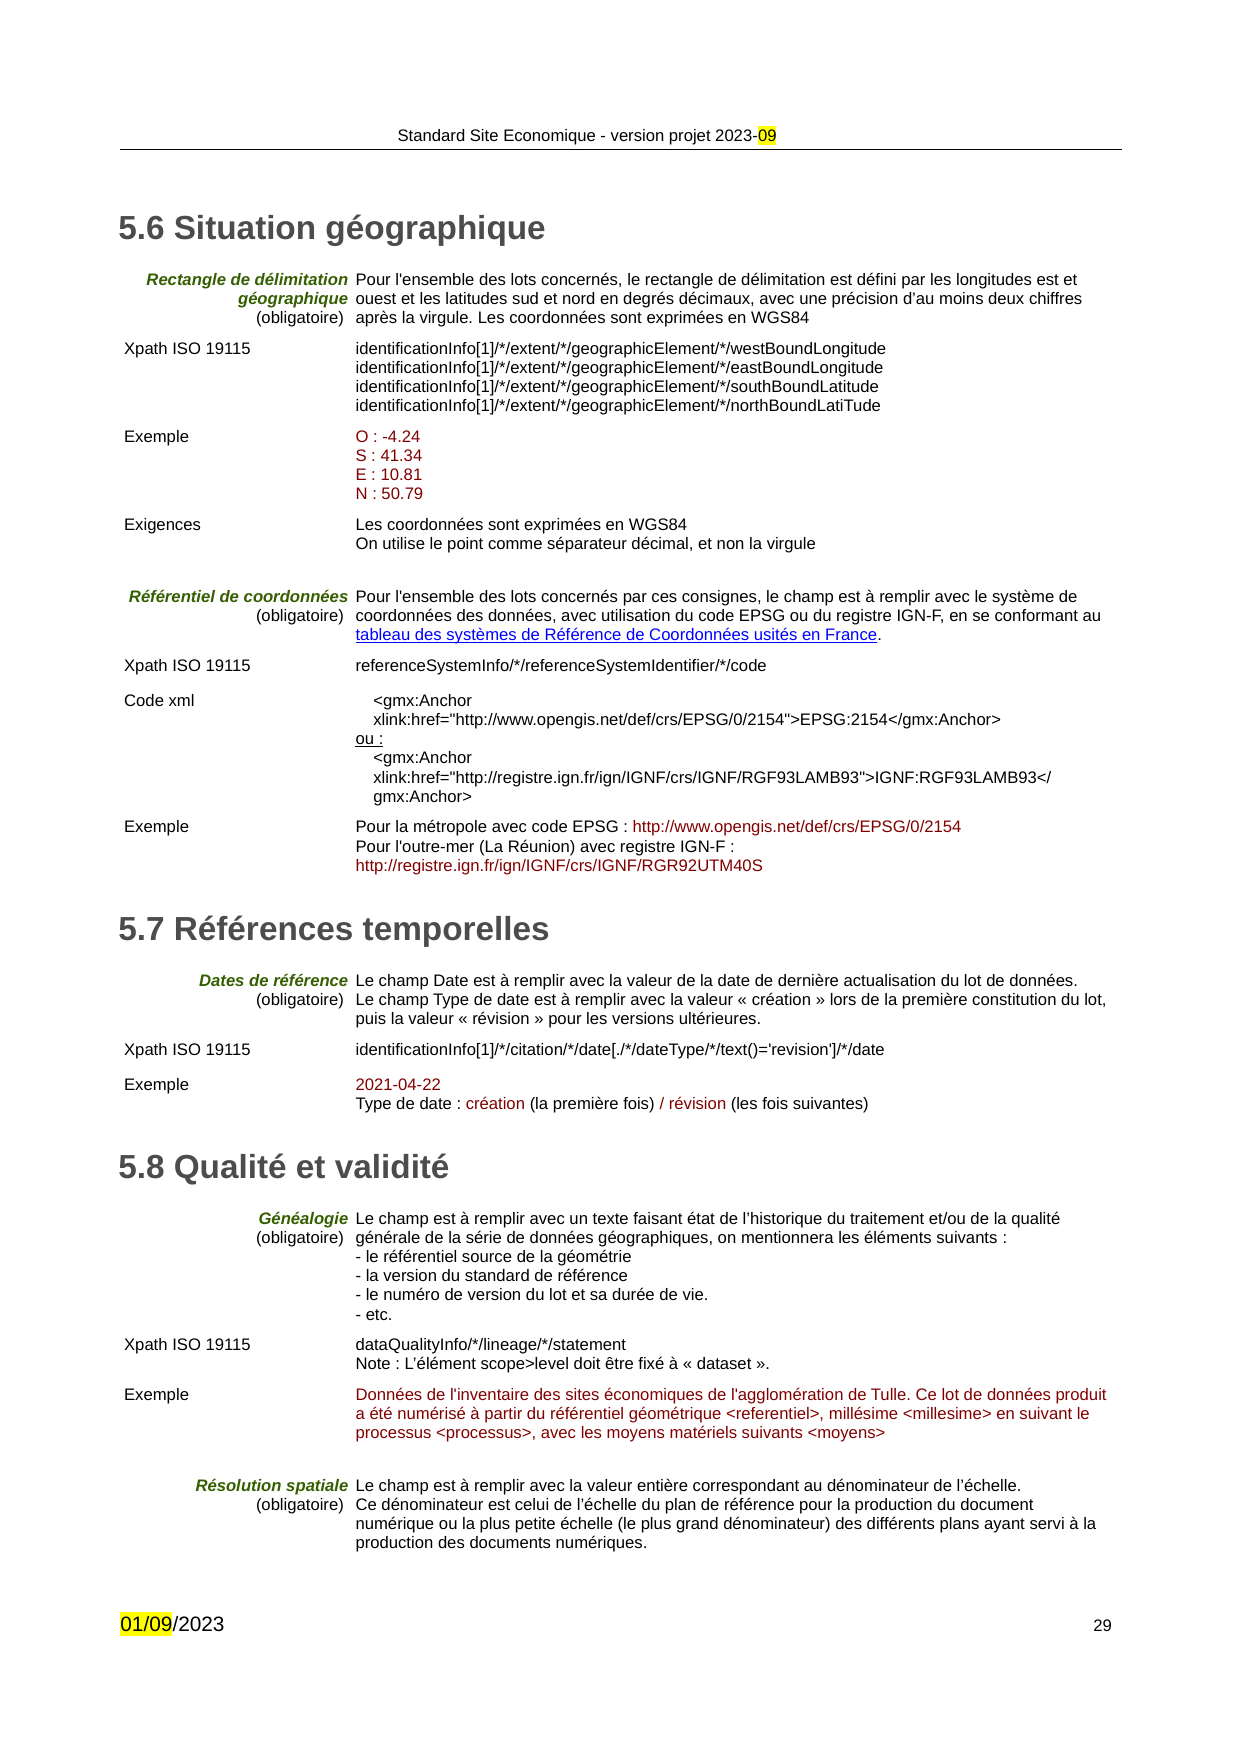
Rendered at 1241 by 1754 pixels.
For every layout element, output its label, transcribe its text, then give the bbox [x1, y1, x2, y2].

table_cell Xpath ISO 19115 [118, 1034, 355, 1069]
table_cell <gmx:Anchor xlink:href="http://www.opengis.net/def/crs/EPSG/0/2154">EPSG:2154</gmx:Anchor> ou : <gmx:Anchor xlink:href="http://registre.ign.fr/ign/IGNF/crs/IGNF/RGF93LAMB93">IGNF:RGF93LAMB93</gmx:Anchor> [355, 685, 1122, 812]
table_cell Code xml [118, 685, 355, 812]
table_cell identificationInfo[1]/*/extent/*/geographicElement/*/westBoundLongitude identificationInfo[1]/*/extent/*/geographicElement/*/eastBoundLongitude identificationInfo[1]/*/extent/*/geographicElement/*/southBoundLatitude identificationInfo[1]/*/extent/*/geographicElement/*/northBoundLatiTude [355, 333, 1122, 421]
table_cell Xpath ISO 19115 [118, 1329, 355, 1379]
table_header Pour l'ensemble des lots concernés par ces consignes, le champ est à remplir avec le système de coordonnées des données, avec utilisation du code EPSG ou du registre IGN-F, en se conformant au tableau des systèmes de Référence de Coordonnées usités en France. [355, 581, 1122, 650]
table_cell Données de l'inventaire des sites économiques de l'agglomération de Tulle. Ce lot de données produit a été numérisé à partir du référentiel géométrique <referentiel>, millésime <millesime> en suivant le processus <processus>, avec les moyens matériels suivants <moyens> [355, 1379, 1122, 1448]
table_cell identificationInfo[1]/*/citation/*/date[./*/dateType/*/text()='revision']/*/date [355, 1034, 1122, 1069]
table_header Référentiel de coordonnées (obligatoire) [118, 581, 355, 650]
table_header Dates de référence (obligatoire) [118, 965, 355, 1034]
table_cell Pour la métropole avec code EPSG : http://www.opengis.net/def/crs/EPSG/0/2154 Pour l'outre-mer (La Réunion) avec registre IGN-F : http://registre.ign.fr/ign/IGNF/crs/IGNF/RGR92UTM40S [355, 812, 1122, 881]
table_header Résolution spatiale (obligatoire) [118, 1470, 355, 1558]
table_header Rectangle de délimitation géographique (obligatoire) [118, 264, 355, 333]
table_cell Exemple [118, 812, 355, 881]
table_cell Exemple [118, 421, 355, 509]
table_cell O : -4.24 S : 41.34 E : 10.81 N : 50.79 [355, 421, 1122, 509]
subtitle 5.6 Situation géographique [118, 208, 1122, 246]
table_cell referenceSystemInfo/*/referenceSystemIdentifier/*/code [355, 650, 1122, 685]
table_cell Exigences [118, 509, 355, 559]
table_header Le champ est à remplir avec un texte faisant état de l’historique du traitement et/ou de la qualité générale de la série de données géographiques, on mentionnera les éléments suivants : - le référentiel source de la géométrie - la version du standard de référence - le numéro de version du lot et sa durée de vie. - etc. [355, 1203, 1122, 1329]
table_cell dataQualityInfo/*/lineage/*/statement Note : L’élément scope>level doit être fixé à « dataset ». [355, 1329, 1122, 1379]
table_cell 2021-04-22 Type de date : création (la première fois) / révision (les fois suivantes) [355, 1069, 1122, 1119]
table_cell Exemple [118, 1069, 355, 1119]
table_cell Les coordonnées sont exprimées en WGS84 On utilise le point comme séparateur décimal, et non la virgule [355, 509, 1122, 559]
subtitle 5.8 Qualité et validité [118, 1147, 1122, 1185]
table_header Le champ Date est à remplir avec la valeur de la date de dernière actualisation du lot de données. Le champ Type de date est à remplir avec la valeur « création » lors de la première constitution du lot, puis la valeur « révision » pour les versions ultérieures. [355, 965, 1122, 1034]
table_cell Xpath ISO 19115 [118, 333, 355, 421]
table_cell Exemple [118, 1379, 355, 1448]
table_header Généalogie (obligatoire) [118, 1203, 355, 1329]
subtitle 5.7 Références temporelles [118, 908, 1122, 947]
table_header Pour l'ensemble des lots concernés, le rectangle de délimitation est défini par les longitudes est et ouest et les latitudes sud et nord en degrés décimaux, avec une précision d’au moins deux chiffres après la virgule. Les coordonnées sont exprimées en WGS84 [355, 264, 1122, 333]
table_cell Xpath ISO 19115 [118, 650, 355, 685]
table_header Le champ est à remplir avec la valeur entière correspondant au dénominateur de l’échelle. Ce dénominateur est celui de l’échelle du plan de référence pour la production du document numérique ou la plus petite échelle (le plus grand dénominateur) des différents plans ayant servi à la production des documents numériques. [355, 1470, 1122, 1558]
